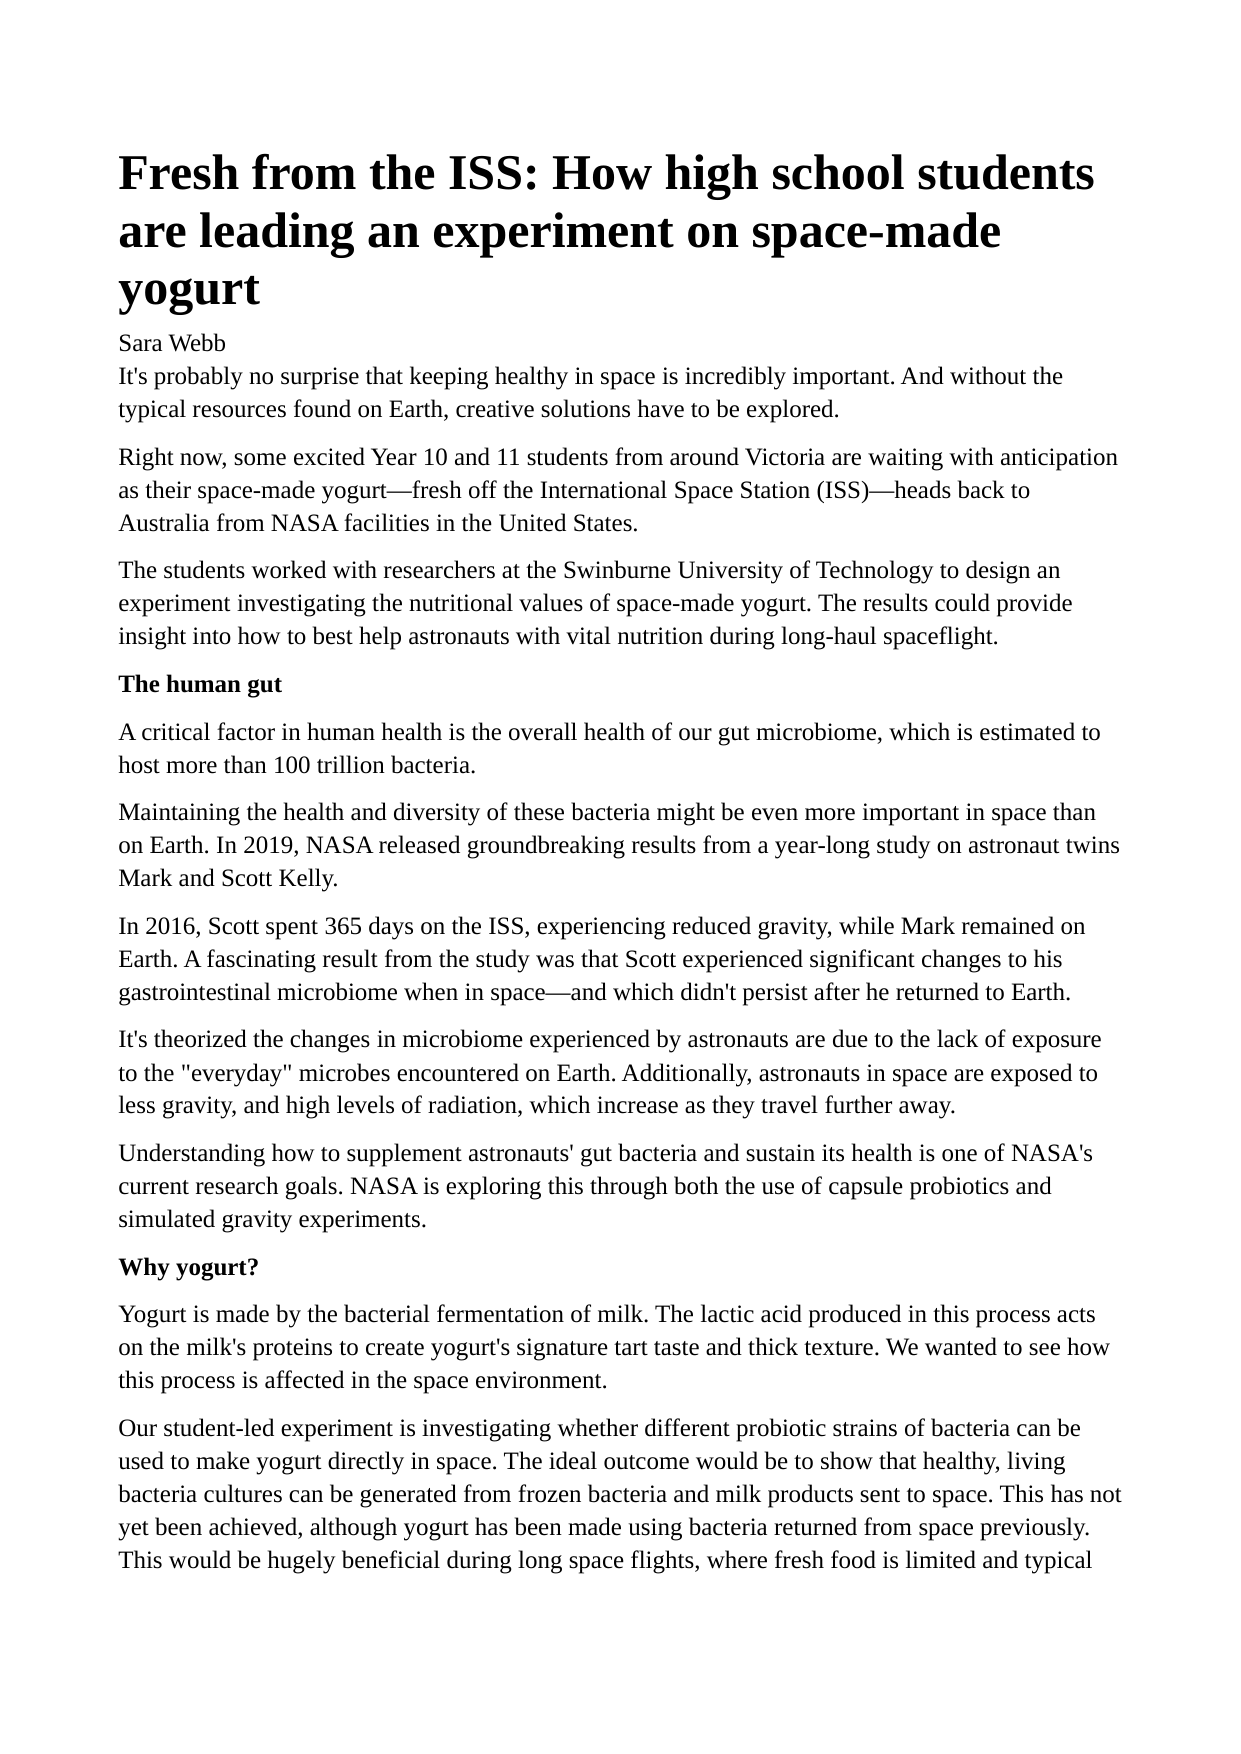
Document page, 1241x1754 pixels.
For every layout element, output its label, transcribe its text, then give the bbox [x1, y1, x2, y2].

text Understanding how to supplement astronauts' gut bacteria and sustain its health is one of NASA's current research goals. NASA is exploring this through both the use of capsule probiotics and simulated gravity experiments. [118, 1138, 1122, 1233]
text The students worked with researchers at the Swinburne University of Technology to design an experiment investigating the nutritional values of space-made yogurt. The results could provide insight into how to best help astronauts with vital nutrition during long-haul spaceflight. [118, 555, 1122, 650]
text In 2016, Scott spent 365 days on the ISS, experiencing reduced gravity, while Mark remained on Earth. A fascinating result from the study was that Scott experienced significant changes to his gastrointestinal microbiome when in space—and which didn't persist after he returned to Earth. [118, 911, 1122, 1006]
text Maintaining the health and diversity of these bacteria might be even more important in space than on Earth. In 2019, NASA released groundbreaking results from a year-long study on astronaut twins Mark and Scott Kelly. [118, 797, 1122, 892]
text A critical factor in human health is the overall health of our gut microbiome, which is estimated to host more than 100 trillion bacteria. [118, 717, 1122, 778]
text Our student-led experiment is investigating whether different probiotic strains of bacteria can be used to make yogurt directly in space. The ideal outcome would be to show that healthy, living bacteria cultures can be generated from frozen bacteria and milk products sent to space. This has not yet been achieved, although yogurt has been made using bacteria returned from space previously. This would be hugely beneficial during long space flights, where fresh food is limited and typical [118, 1413, 1122, 1574]
text Sara Webb [118, 328, 1122, 357]
text Right now, some excited Year 10 and 11 students from around Victoria are waiting with anticipation as their space-made yogurt—fresh off the International Space Station (ISS)—heads back to Australia from NASA facilities in the United States. [118, 442, 1122, 537]
text It's probably no surprise that keeping healthy in space is incredibly important. And without the typical resources found on Earth, creative solutions have to be explored. [118, 361, 1122, 423]
text Why yogurt? [118, 1252, 1122, 1281]
text The human gut [118, 669, 1122, 698]
text Yogurt is made by the bacterial fermentation of milk. The lactic acid produced in this process acts on the milk's proteins to create yogurt's signature tart taste and thick texture. We wanted to see how this process is affected in the space environment. [118, 1299, 1122, 1394]
subtitle Fresh from the ISS: How high school students are leading an experiment on space-made yogurt [118, 143, 1122, 316]
text It's theorized the changes in microbiome experienced by astronauts are due to the lack of exposure to the "everyday" microbes encountered on Earth. Additionally, astronauts in space are exposed to less gravity, and high levels of radiation, which increase as they travel further away. [118, 1024, 1122, 1119]
